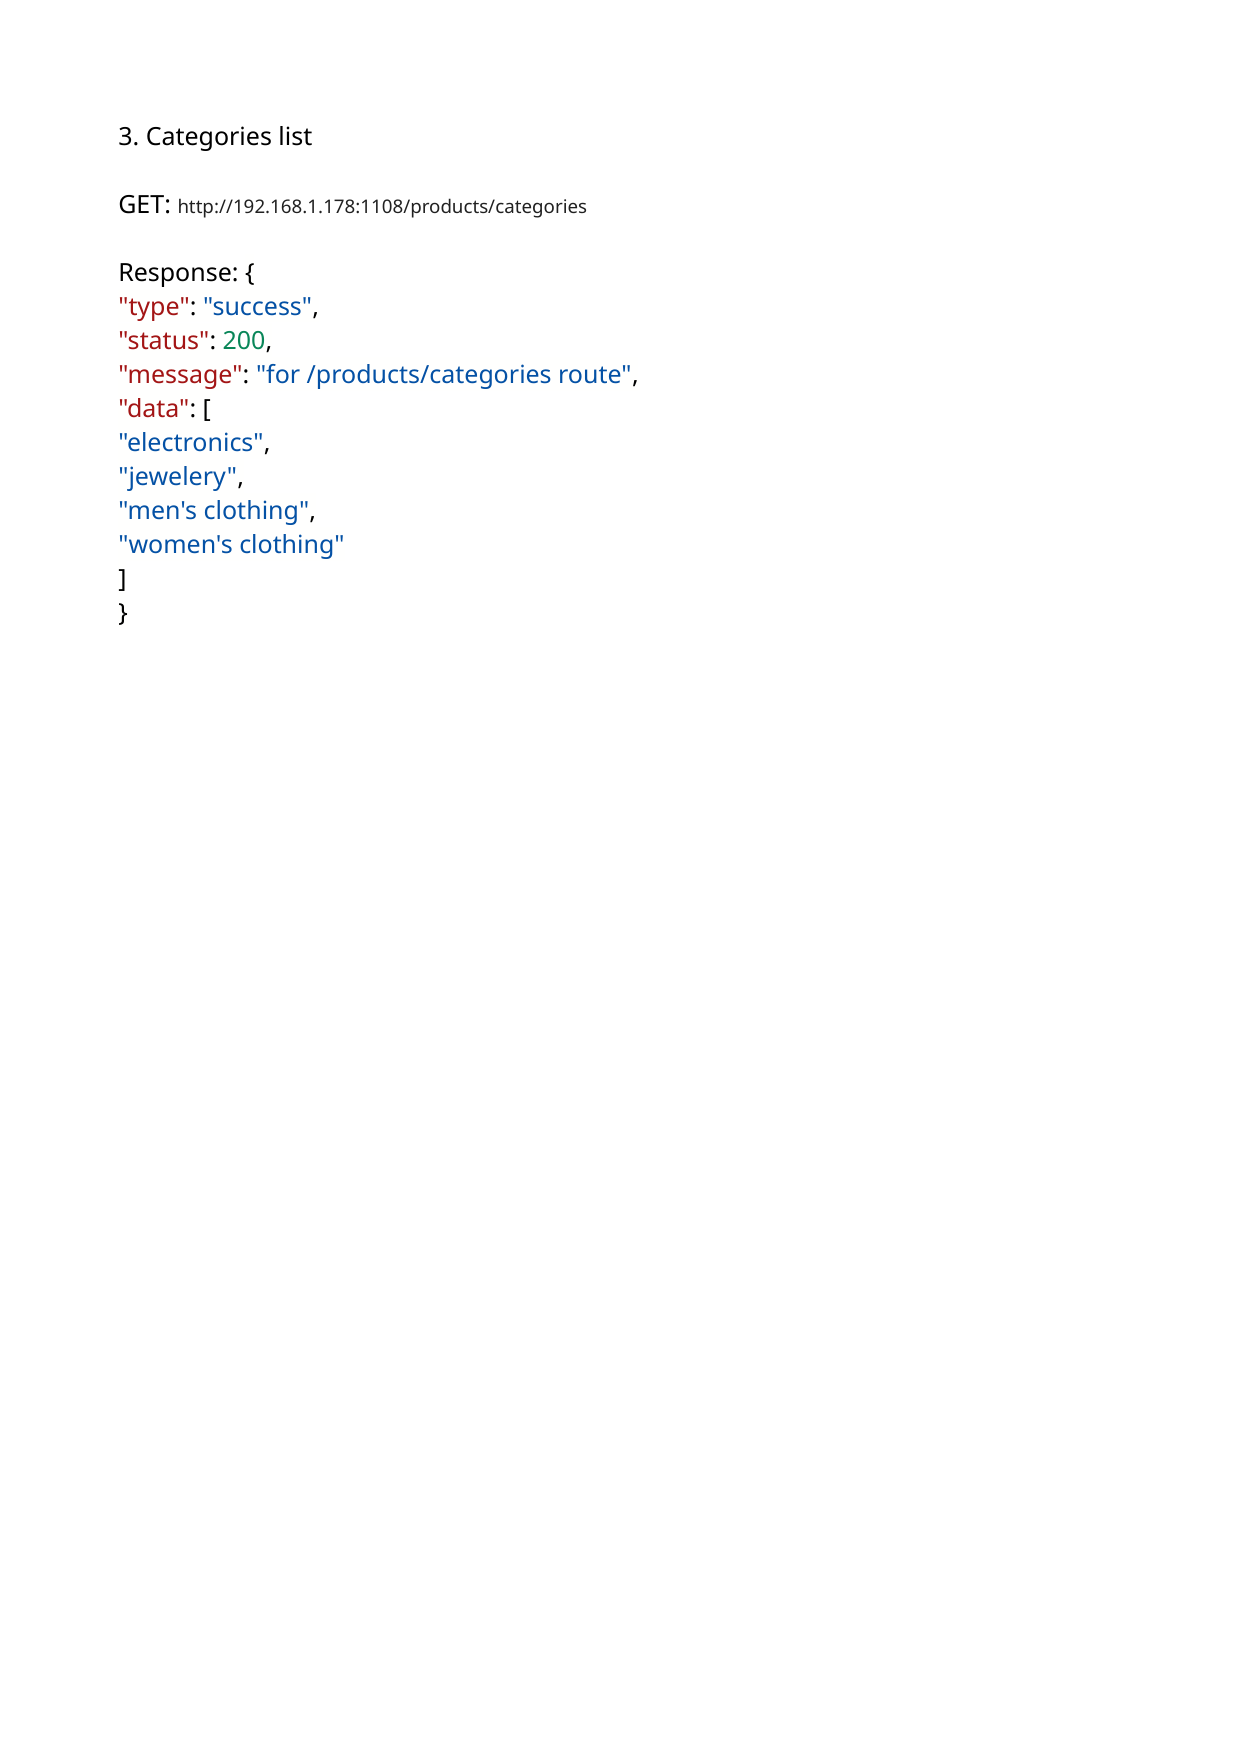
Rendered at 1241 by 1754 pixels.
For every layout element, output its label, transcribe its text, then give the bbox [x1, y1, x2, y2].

text "women's clothing" [118, 527, 1122, 561]
text "status": 200, [118, 322, 1122, 357]
text "type": "success", [118, 288, 1122, 322]
text GET: http://192.168.1.178:1108/products/categories [118, 186, 1122, 220]
text ] [118, 561, 1122, 595]
text Response: { [118, 254, 1122, 288]
text "data": [ [118, 391, 1122, 425]
text "men's clothing", [118, 493, 1122, 527]
text } [118, 595, 1122, 629]
text "message": "for /products/categories route", [118, 357, 1122, 391]
text "electronics", [118, 425, 1122, 459]
text "jewelery", [118, 459, 1122, 493]
text 3. Categories list [118, 118, 1122, 152]
